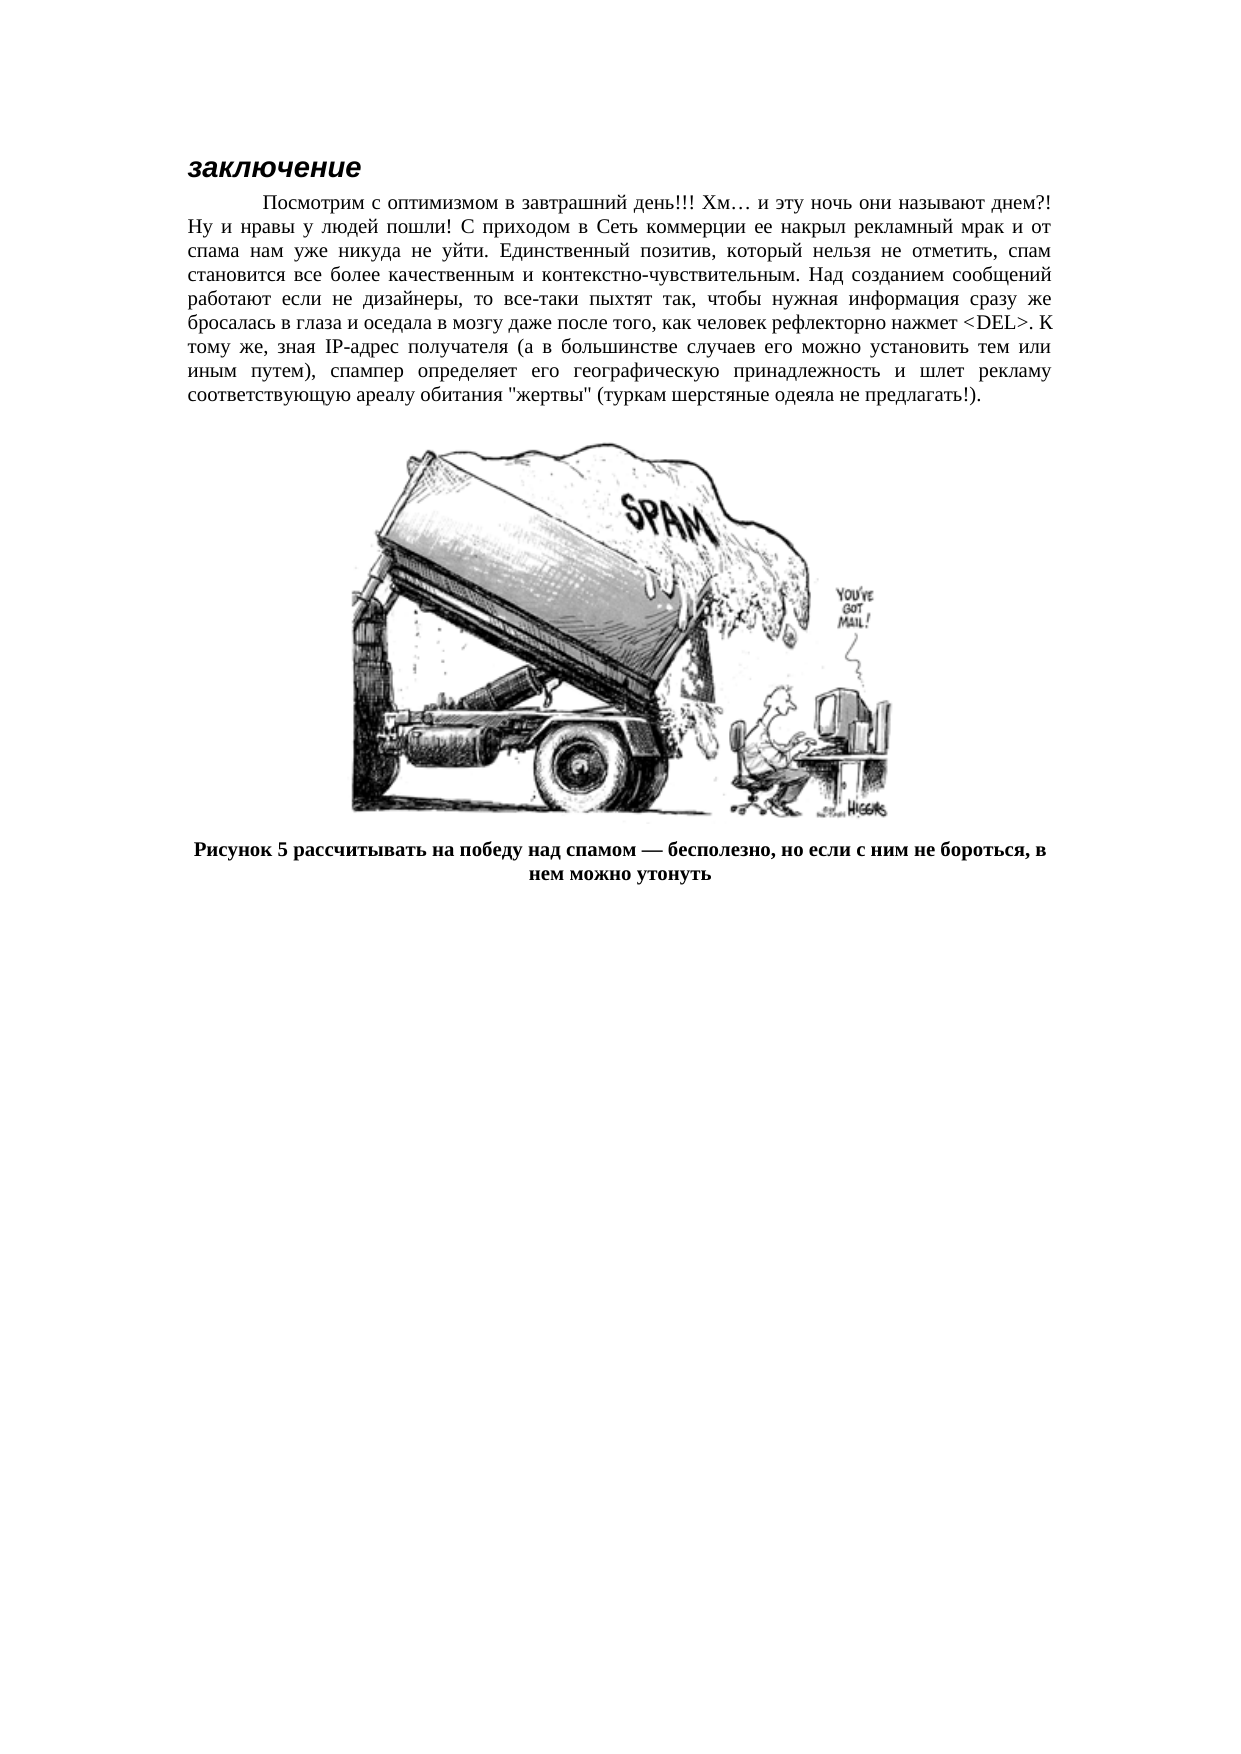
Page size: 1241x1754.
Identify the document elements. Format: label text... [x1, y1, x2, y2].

text Рисунок 5 рассчитывать на победу над спамом — бесполезно, но если с ним не бороться, в нем можно утонуть [187, 837, 1053, 885]
text Посмотрим с оптимизмом в завтрашний день!!! Хм… и эту ночь они называют днем?! Ну и нравы у людей пошли! С приходом в Сеть коммерции ее накрыл рекламный мрак и от спама нам уже никуда не уйти. Единственный позитив, который нельзя не отметить, спам становится все более качественным и контекстно-чувствительным. Над созданием сообщений работают если не дизайнеры, то все-таки пыхтят так, чтобы нужная информация сразу же бросалась в глаза и оседала в мозгу даже после того, как человек рефлекторно нажмет <DEL>. К тому же, зная IP-адрес получателя (а в большинстве случаев его можно установить тем или иным путем), спампер определяет его географическую принадлежность и шлет рекламу соответствующую ареалу обитания "жертвы" (туркам шерстяные одеяла не предлагать!). [187, 190, 1053, 406]
picture [346, 430, 894, 824]
subtitle заключение [187, 150, 1053, 183]
